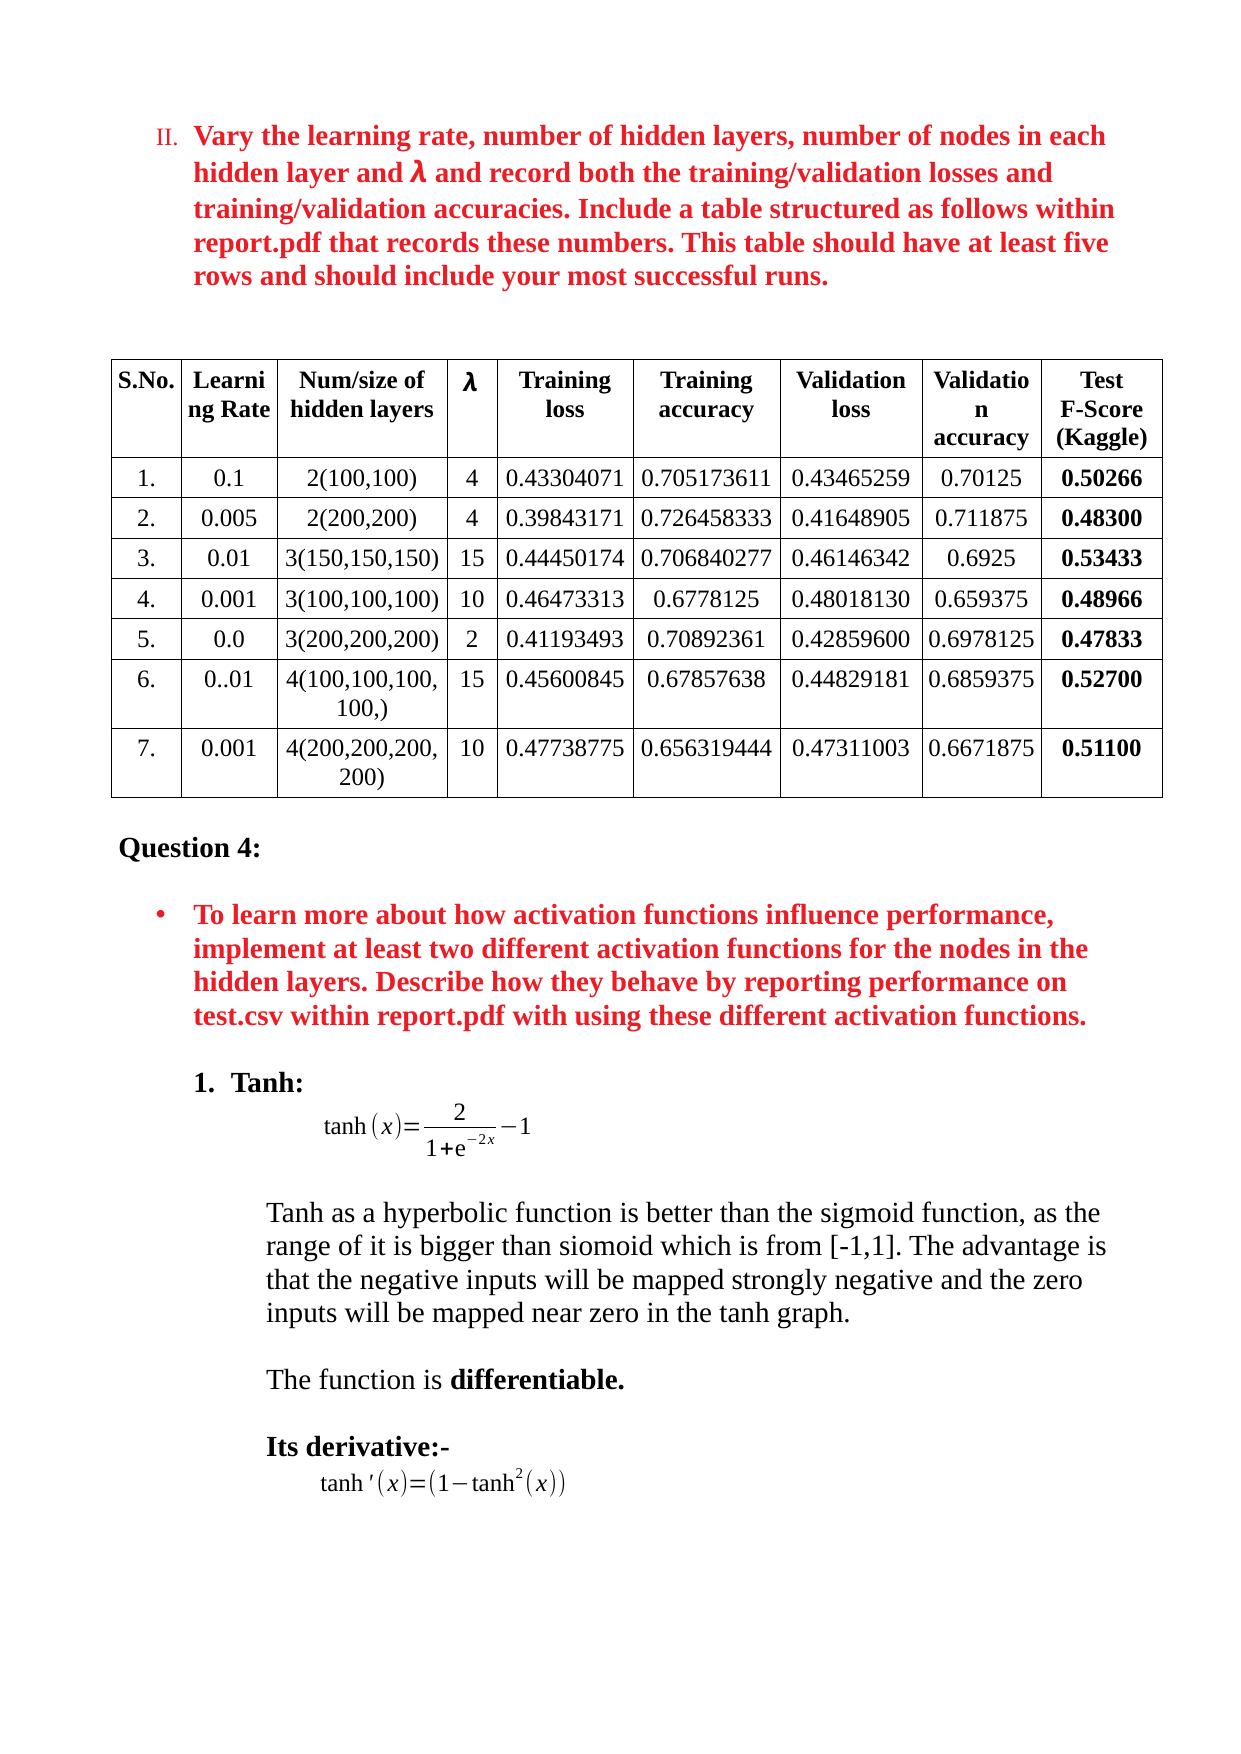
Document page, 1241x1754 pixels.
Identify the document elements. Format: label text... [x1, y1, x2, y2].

table_cell 0.47738775 [498, 729, 633, 797]
table_cell 0.656319444 [634, 729, 780, 797]
table_header Learning Rate [182, 360, 277, 457]
table_cell 0.706840277 [634, 539, 780, 578]
table_cell 0.70125 [923, 458, 1041, 497]
table_cell 0.46146342 [781, 539, 922, 578]
text Question 4: [118, 830, 1122, 864]
list Vary the learning rate, number of hidden layers, number of nodes in each hidden layer and λ and record both the training/validation losses and training/validation accuracies. Include a table structured as follows within report.pdf that records these numbers. This table should have at least five rows and should include your most successful runs. [156, 118, 1122, 292]
table_cell 0.005 [182, 498, 277, 537]
table_cell 0.45600845 [498, 660, 633, 727]
table_cell 0.726458333 [634, 498, 780, 537]
table_cell 0.39843171 [498, 498, 633, 537]
table_cell 5. [112, 619, 181, 658]
table_cell 0..01 [182, 660, 277, 727]
table_cell 10 [448, 579, 497, 618]
table_cell 0.67857638 [634, 660, 780, 727]
table_cell 0.001 [182, 729, 277, 797]
text Tanh as a hyperbolic function is better than the sigmoid function, as the range of it is bigger than siomoid which is from [-1,1]. The advantage is that the negative inputs will be mapped strongly negative and the zero inputs will be mapped near zero in the tanh graph. [118, 1195, 1122, 1329]
table_cell 0.48300 [1042, 498, 1162, 537]
table_cell 4 [448, 458, 497, 497]
table_cell 10 [448, 729, 497, 797]
table_cell 0.6671875 [923, 729, 1041, 797]
table_cell 0.1 [182, 458, 277, 497]
table_cell 4 [448, 498, 497, 537]
text Its derivative:- [118, 1429, 1122, 1463]
table_cell 0.53433 [1042, 539, 1162, 578]
table_cell 3. [112, 539, 181, 578]
table_cell 1. [112, 458, 181, 497]
table_cell 2(200,200) [278, 498, 447, 537]
table_cell 0.705173611 [634, 458, 780, 497]
list To learn more about how activation functions influence performance, implement at least two different activation functions for the nodes in the hidden layers. Describe how they behave by reporting performance on test.csv within report.pdf with using these different activation functions. [156, 897, 1122, 1032]
table_cell 0.51100 [1042, 729, 1162, 797]
table_cell 0.47311003 [781, 729, 922, 797]
table_cell 0.44829181 [781, 660, 922, 727]
table_cell 0.47833 [1042, 619, 1162, 658]
table_cell 6. [112, 660, 181, 727]
table_header S.No. [112, 360, 181, 457]
table_cell 2(100,100) [278, 458, 447, 497]
table_cell 15 [448, 660, 497, 727]
table_header λ [448, 360, 497, 457]
table_header Num/size of hidden layers [278, 360, 447, 457]
table_cell 0.6859375 [923, 660, 1041, 727]
table_cell 15 [448, 539, 497, 578]
table_cell 3(200,200,200) [278, 619, 447, 658]
list Tanh: [193, 1065, 1122, 1099]
table_cell 0.41193493 [498, 619, 633, 658]
table_cell 0.48018130 [781, 579, 922, 618]
table_header Validation loss [781, 360, 922, 457]
table_cell 0.50266 [1042, 458, 1162, 497]
table_cell 0.6925 [923, 539, 1041, 578]
table_cell 0.41648905 [781, 498, 922, 537]
table_cell 0.01 [182, 539, 277, 578]
table_cell 0.46473313 [498, 579, 633, 618]
table_header Training loss [498, 360, 633, 457]
table_header Test F-Score (Kaggle) [1042, 360, 1162, 457]
table_header Training accuracy [634, 360, 780, 457]
table_cell 3(150,150,150) [278, 539, 447, 578]
table_cell 0.52700 [1042, 660, 1162, 727]
table_cell 4(200,200,200,200) [278, 729, 447, 797]
table_cell 2. [112, 498, 181, 537]
table_cell 3(100,100,100) [278, 579, 447, 618]
table_cell 4(100,100,100,100,) [278, 660, 447, 727]
table_cell 0.6978125 [923, 619, 1041, 658]
table_cell 7. [112, 729, 181, 797]
text The function is differentiable. [118, 1362, 1122, 1396]
table_cell 0.659375 [923, 579, 1041, 618]
table_cell 0.001 [182, 579, 277, 618]
table_cell 0.43465259 [781, 458, 922, 497]
table_cell 2 [448, 619, 497, 658]
table_cell 0.0 [182, 619, 277, 658]
table_cell 0.48966 [1042, 579, 1162, 618]
table_cell 0.42859600 [781, 619, 922, 658]
table_cell 0.6778125 [634, 579, 780, 618]
table_cell 0.43304071 [498, 458, 633, 497]
table_cell 0.711875 [923, 498, 1041, 537]
table_cell 0.44450174 [498, 539, 633, 578]
table_cell 4. [112, 579, 181, 618]
table_cell 0.70892361 [634, 619, 780, 658]
table_header Validation accuracy [923, 360, 1041, 457]
